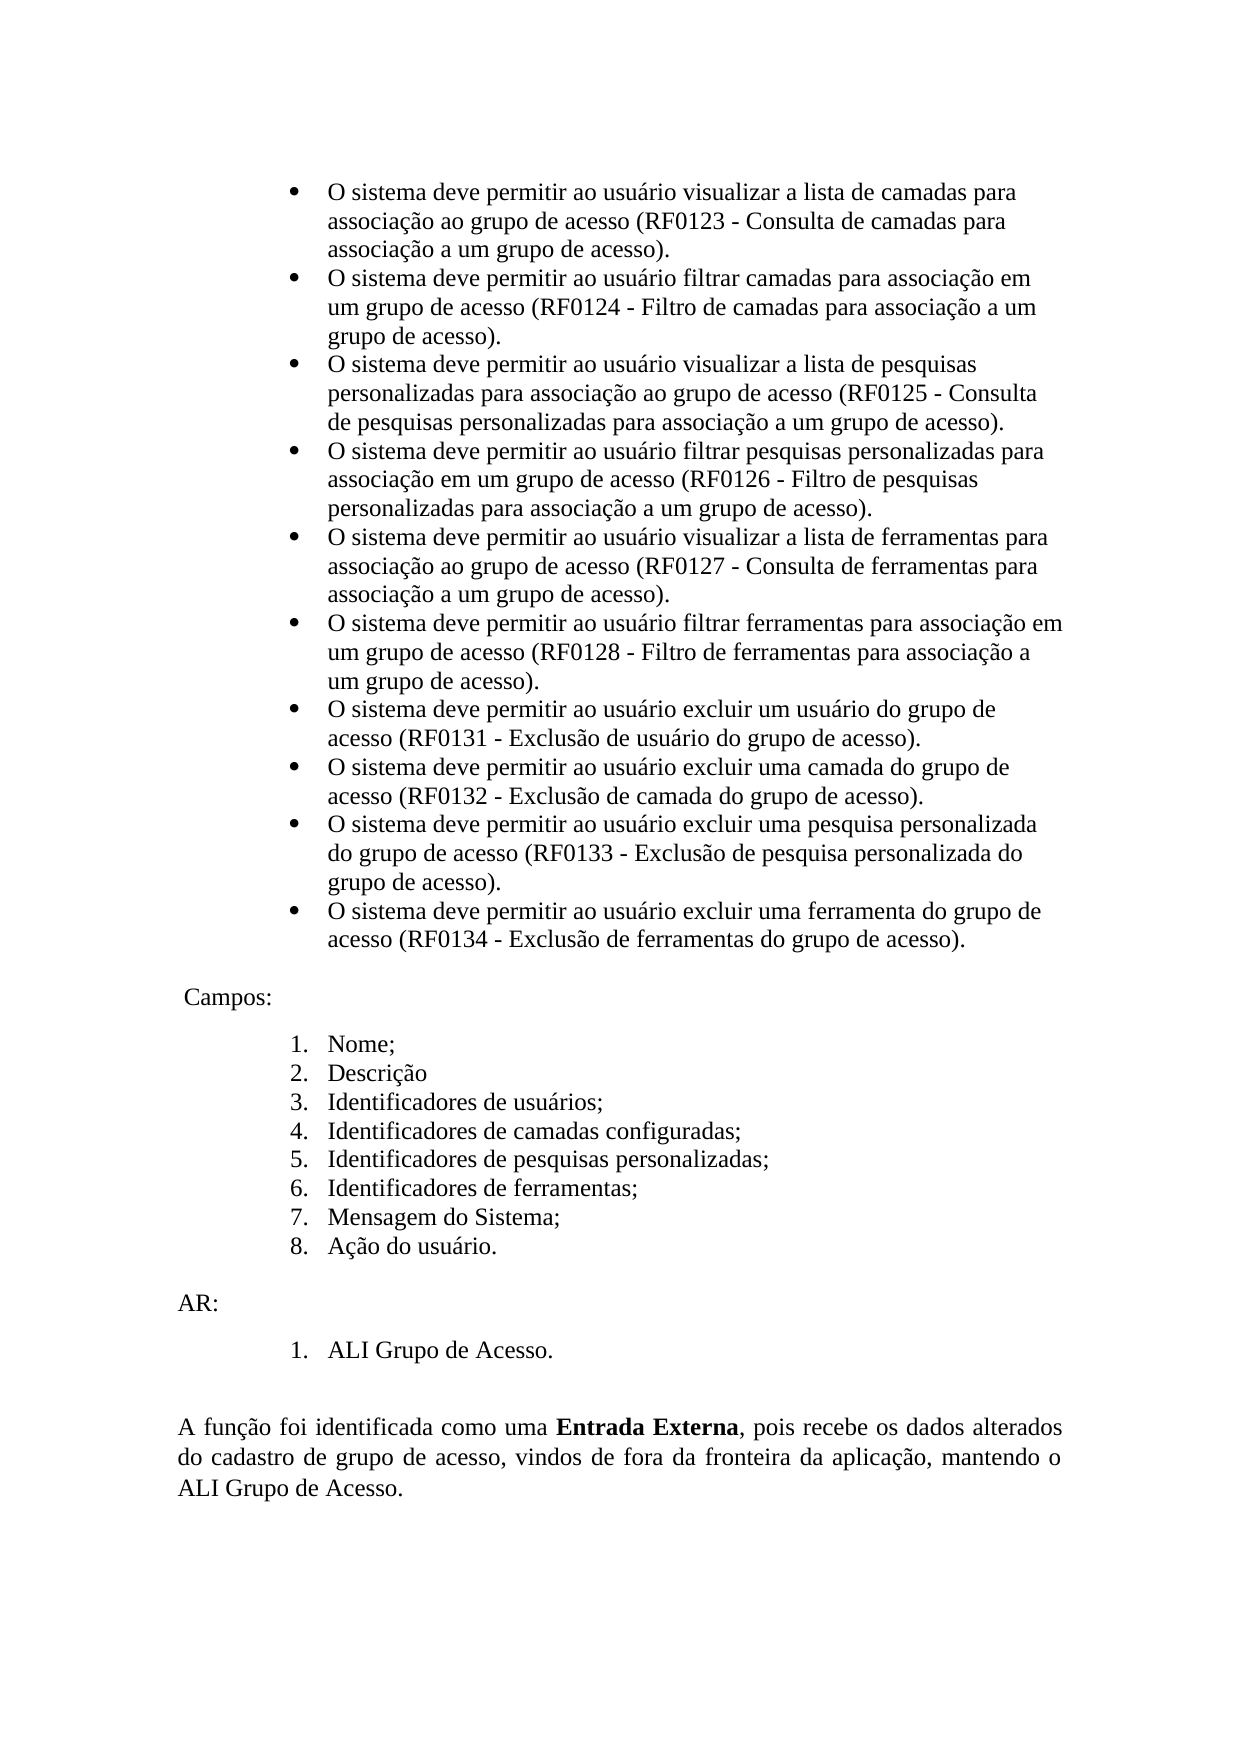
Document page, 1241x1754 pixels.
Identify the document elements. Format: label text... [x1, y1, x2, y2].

list ALI Grupo de Acesso. [290, 1336, 1063, 1364]
list O sistema deve permitir ao usuário filtrar ferramentas para associação em um grupo de acesso (RF0128 - Filtro de ferramentas para associação a um grupo de acesso). [290, 608, 1063, 694]
list O sistema deve permitir ao usuário excluir um usuário do grupo de acesso (RF0131 - Exclusão de usuário do grupo de acesso). [290, 694, 1063, 752]
list Nome; [290, 1029, 1063, 1058]
text Campos: [177, 982, 1063, 1011]
text A função foi identificada como uma Entrada Externa, pois recebe os dados alterados do cadastro de grupo de acesso, vindos de fora da fronteira da aplicação, mantendo o ALI Grupo de Acesso. [177, 1412, 1063, 1502]
list Descrição [290, 1058, 1063, 1087]
list Identificadores de camadas configuradas; [290, 1116, 1063, 1144]
list Identificadores de pesquisas personalizadas; [290, 1144, 1063, 1173]
list O sistema deve permitir ao usuário visualizar a lista de camadas para associação ao grupo de acesso (RF0123 - Consulta de camadas para associação a um grupo de acesso). [290, 177, 1063, 263]
list Ação do usuário. [290, 1231, 1063, 1259]
list O sistema deve permitir ao usuário visualizar a lista de pesquisas personalizadas para associação ao grupo de acesso (RF0125 - Consulta de pesquisas personalizadas para associação a um grupo de acesso). [290, 349, 1063, 436]
text AR: [177, 1288, 1063, 1317]
list O sistema deve permitir ao usuário excluir uma camada do grupo de acesso (RF0132 - Exclusão de camada do grupo de acesso). [290, 752, 1063, 809]
list Mensagem do Sistema; [290, 1202, 1063, 1231]
list Identificadores de ferramentas; [290, 1173, 1063, 1202]
list O sistema deve permitir ao usuário visualizar a lista de ferramentas para associação ao grupo de acesso (RF0127 - Consulta de ferramentas para associação a um grupo de acesso). [290, 522, 1063, 608]
list O sistema deve permitir ao usuário excluir uma ferramenta do grupo de acesso (RF0134 - Exclusão de ferramentas do grupo de acesso). [290, 896, 1063, 953]
list Identificadores de usuários; [290, 1087, 1063, 1116]
list O sistema deve permitir ao usuário filtrar pesquisas personalizadas para associação em um grupo de acesso (RF0126 - Filtro de pesquisas personalizadas para associação a um grupo de acesso). [290, 436, 1063, 522]
list O sistema deve permitir ao usuário filtrar camadas para associação em um grupo de acesso (RF0124 - Filtro de camadas para associação a um grupo de acesso). [290, 263, 1063, 349]
list O sistema deve permitir ao usuário excluir uma pesquisa personalizada do grupo de acesso (RF0133 - Exclusão de pesquisa personalizada do grupo de acesso). [290, 809, 1063, 896]
